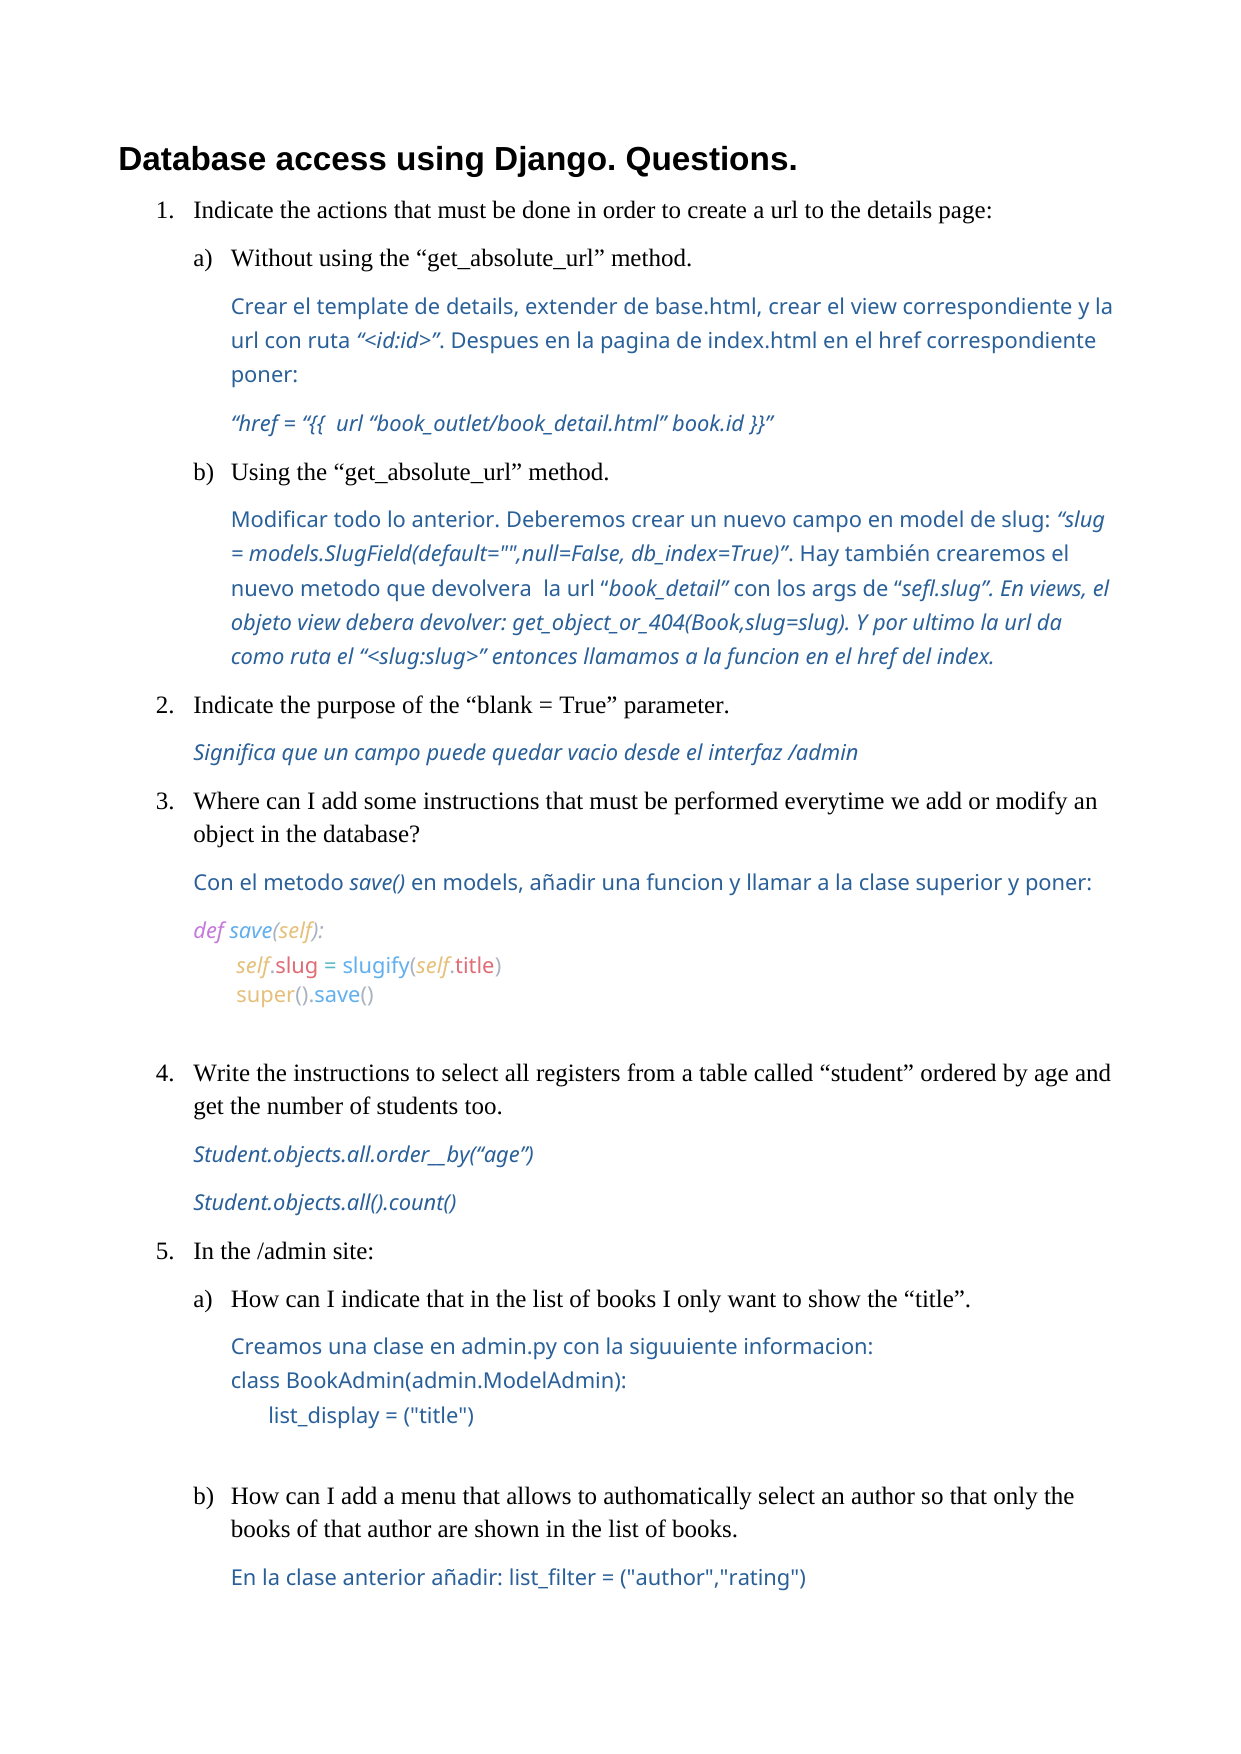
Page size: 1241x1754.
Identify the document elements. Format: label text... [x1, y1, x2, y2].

list def save(self): [156, 915, 1122, 945]
list Student.objects.all().count() [156, 1187, 1122, 1217]
list Indicate the actions that must be done in order to create a url to the details page: [156, 196, 1122, 224]
list How can I indicate that in the list of books I only want to show the “title”. [193, 1284, 1122, 1312]
list Indicate the purpose of the “blank = True” parameter. [156, 690, 1122, 718]
list Write the instructions to select all registers from a table called “student” ordered by age and get the number of students too. [156, 1058, 1122, 1120]
text super().save() [236, 979, 1122, 1009]
list Con el metodo save() en models, añadir una funcion y llamar a la clase superior y poner: [156, 867, 1122, 896]
list Crear el template de details, extender de base.html, crear el view correspondiente y la url con ruta “<id:id>”. Despues en la pagina de index.html en el href correspondiente poner: [193, 291, 1122, 389]
text self.slug = slugify(self.title) [236, 949, 1122, 979]
list list_display = ("title") [231, 1399, 1122, 1429]
list Modificar todo lo anterior. Deberemos crear un nuevo campo en model de slug: “slug = models.SlugField(default="",null=False, db_index=True)”. Hay también crearemos el nuevo metodo que devolvera la url “book_detail” con los args de “sefl.slug”. En views, el objeto view debera devolver: get_object_or_404(Book,slug=slug). Y por ultimo la url da como ruta el “<slug:slug>” entonces llamamos a la funcion en el href del index. [193, 504, 1122, 671]
list Where can I add some instructions that must be performed everytime we add or modify an object in the database? [156, 786, 1122, 848]
list Student.objects.all.order__by(“age”) [156, 1138, 1122, 1168]
list En la clase anterior añadir: list_filter = ("author","rating") [193, 1562, 1122, 1592]
list Using the “get_absolute_url” method. [193, 457, 1122, 485]
subtitle Database access using Django. Questions. [118, 139, 1122, 177]
list class BookAdmin(admin.ModelAdmin): [193, 1365, 1122, 1395]
list In the /admin site: [156, 1236, 1122, 1265]
list Without using the “get_absolute_url” method. [193, 243, 1122, 272]
list Creamos una clase en admin.py con la siguuiente informacion: [193, 1331, 1122, 1361]
list How can I add a menu that allows to authomatically select an author so that only the books of that author are shown in the list of books. [193, 1481, 1122, 1543]
list Significa que un campo puede quedar vacio desde el interfaz /admin [156, 737, 1122, 767]
list “href = “{{ url “book_outlet/book_detail.html” book.id }}” [193, 408, 1122, 438]
